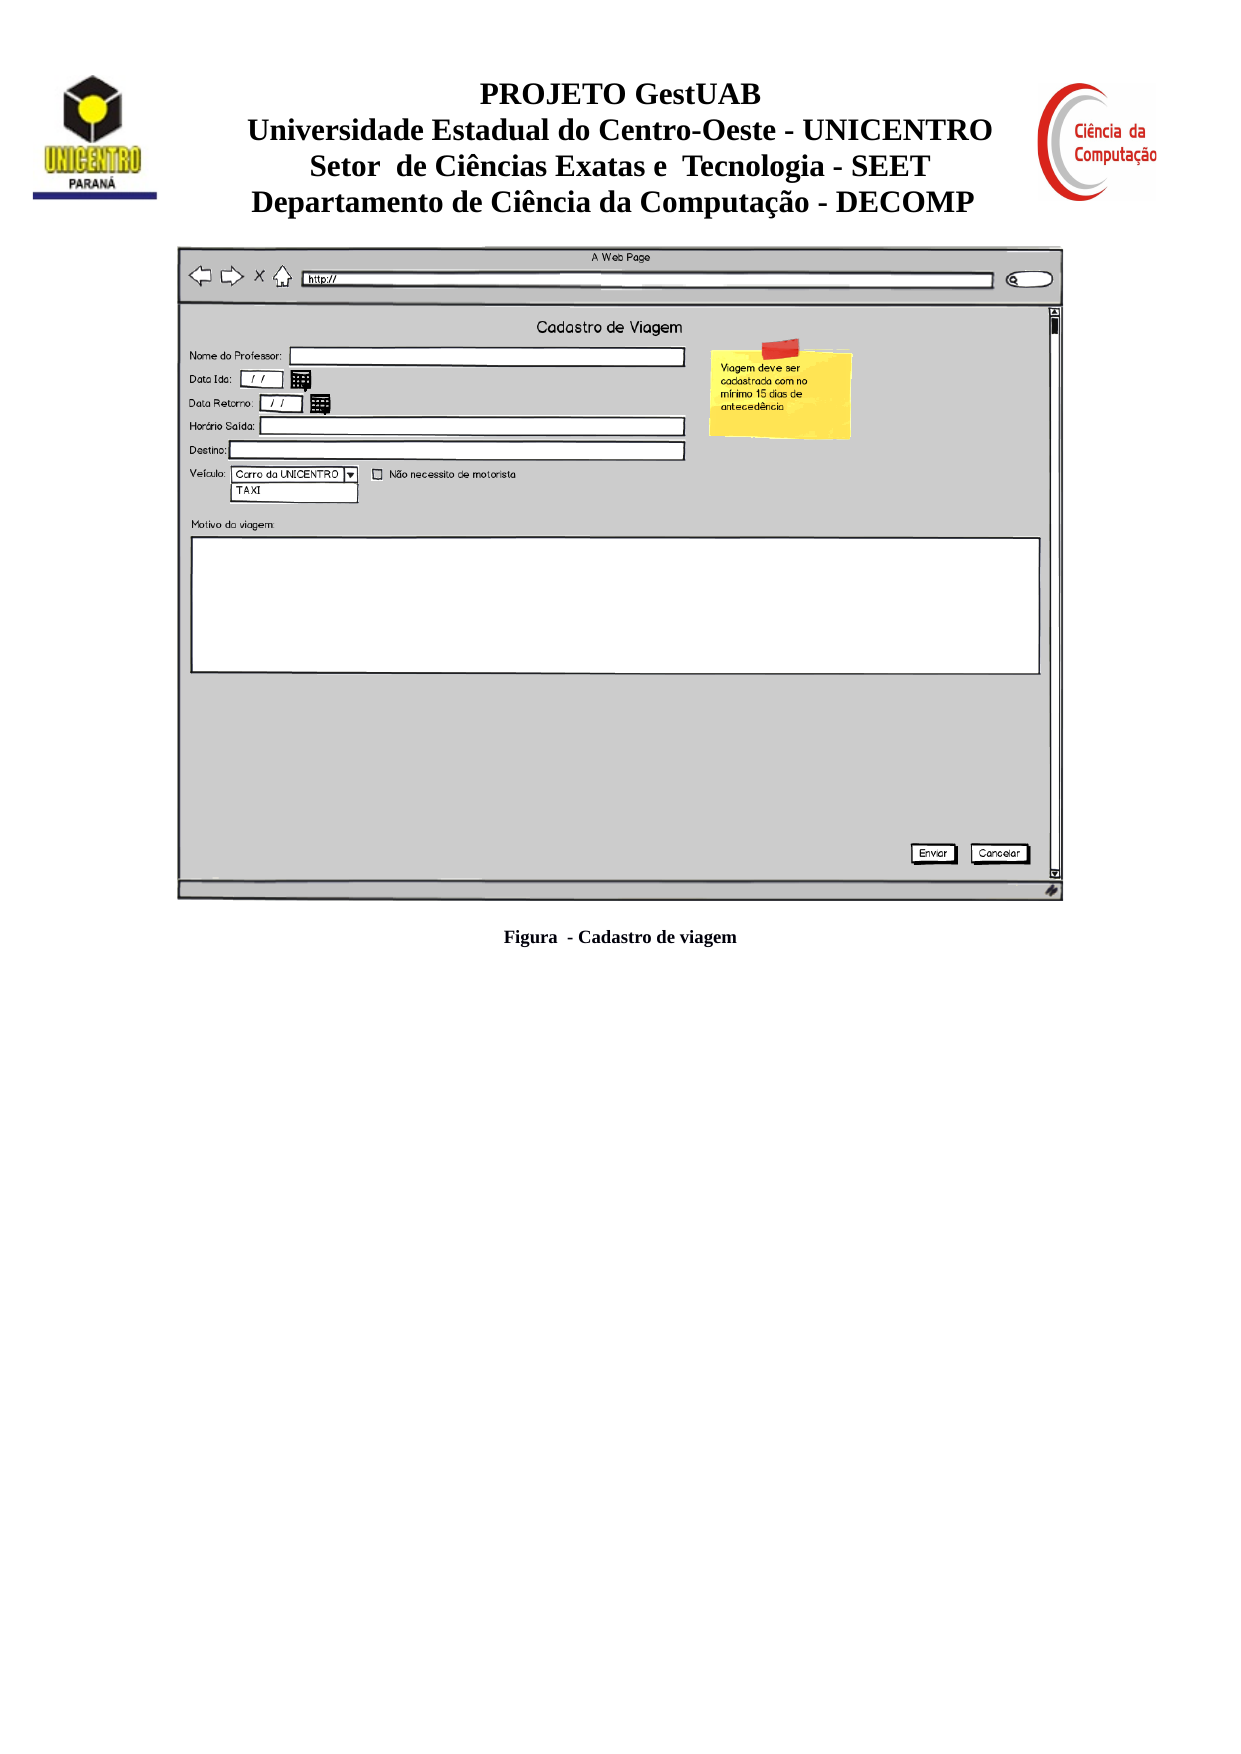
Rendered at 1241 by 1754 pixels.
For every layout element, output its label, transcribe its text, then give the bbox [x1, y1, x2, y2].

text Figura - Cadastro de viagem [29, 926, 1211, 947]
picture [1037, 83, 1157, 201]
picture [32, 75, 160, 201]
picture [177, 246, 1064, 901]
